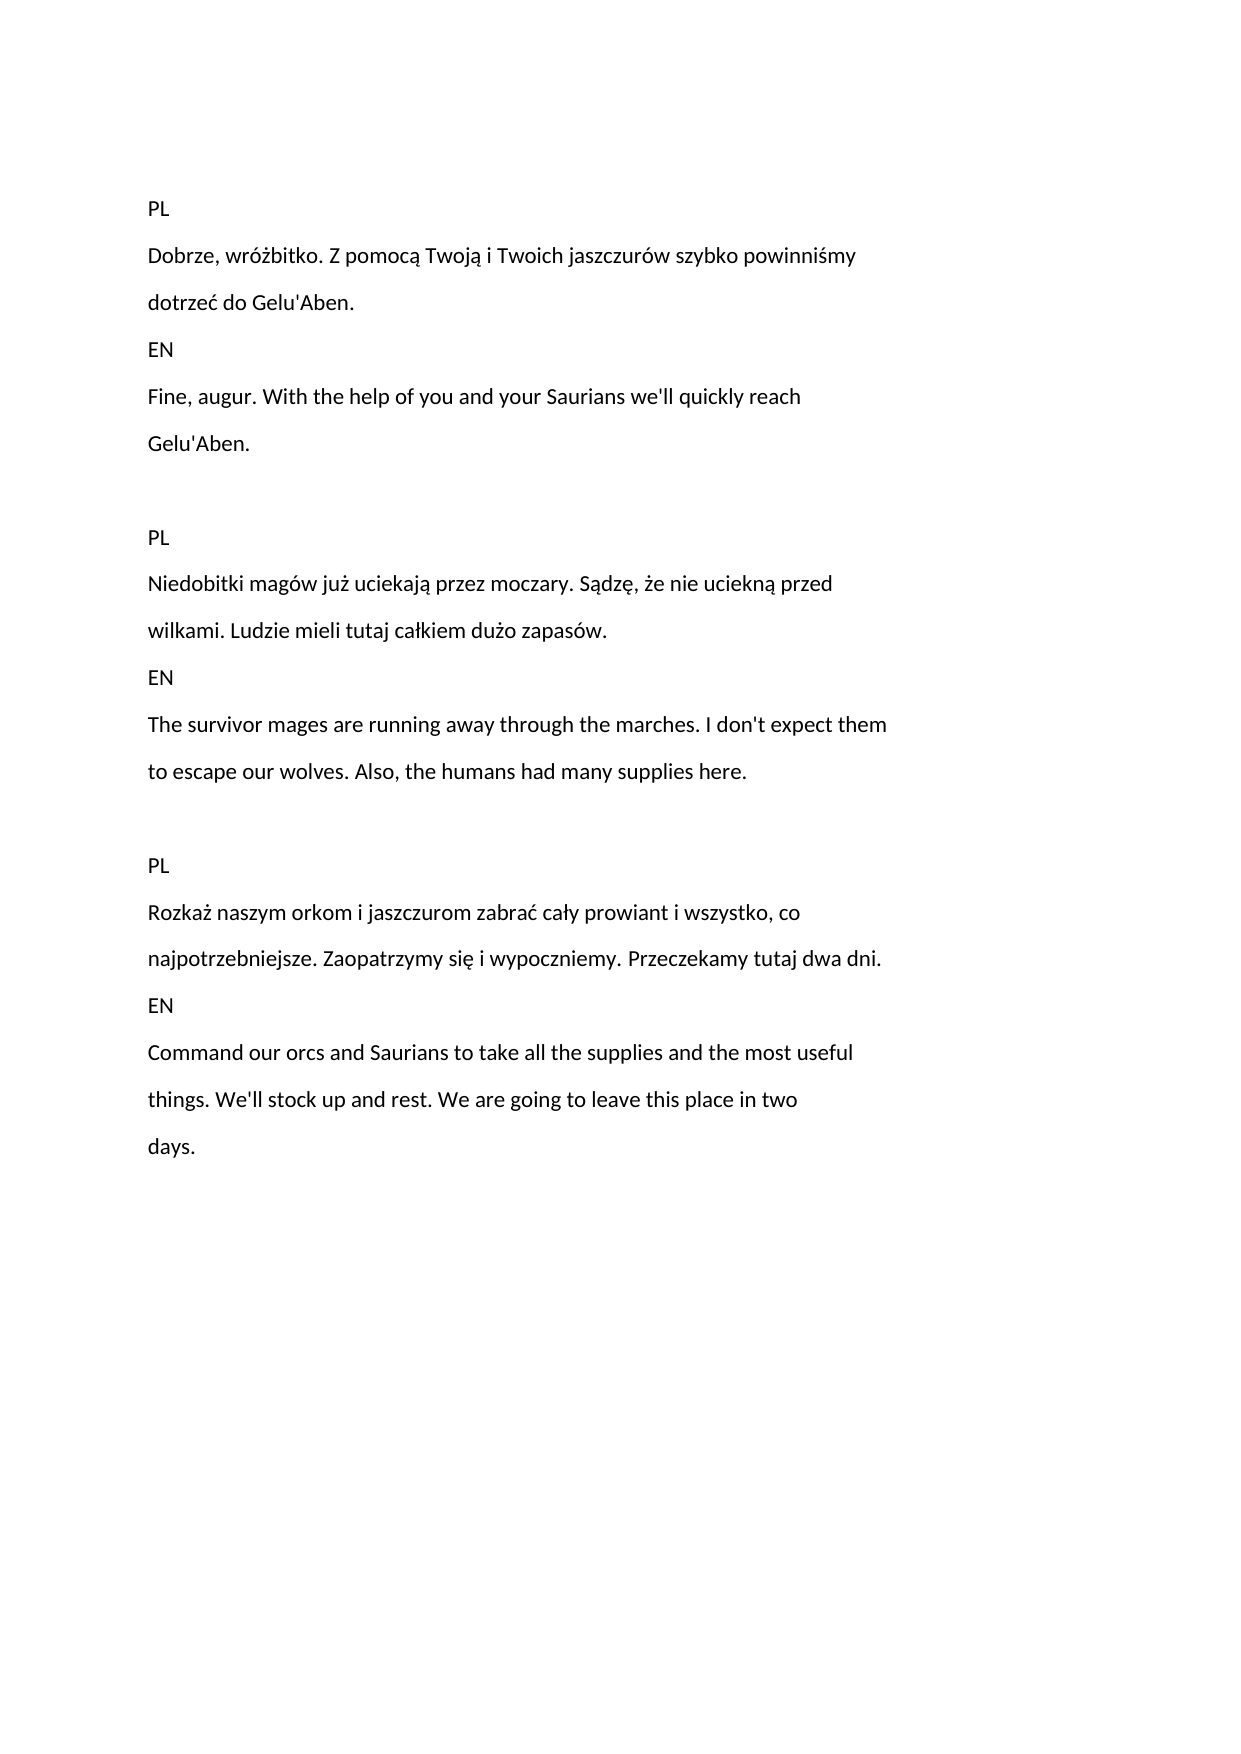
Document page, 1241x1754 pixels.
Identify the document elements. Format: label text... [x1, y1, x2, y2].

text PL [148, 851, 1093, 879]
text Command our orcs and Saurians to take all the supplies and the most useful [148, 1038, 1093, 1066]
text to escape our wolves. Also, the humans had many supplies here. [148, 757, 1093, 785]
text najpotrzebniejsze. Zaopatrzymy się i wypoczniemy. Przeczekamy tutaj dwa dni. [148, 944, 1093, 972]
text dotrzeć do Gelu'Aben. [148, 288, 1093, 316]
text things. We'll stock up and rest. We are going to leave this place in two [148, 1085, 1093, 1113]
text EN [148, 663, 1093, 691]
text wilkami. Ludzie mieli tutaj całkiem dużo zapasów. [148, 616, 1093, 644]
text EN [148, 991, 1093, 1019]
text Fine, augur. With the help of you and your Saurians we'll quickly reach [148, 382, 1093, 410]
text EN [148, 335, 1093, 363]
text PL [148, 523, 1093, 551]
text The survivor mages are running away through the marches. I don't expect them [148, 710, 1093, 738]
text PL [148, 194, 1093, 222]
text Rozkaż naszym orkom i jaszczurom zabrać cały prowiant i wszystko, co [148, 898, 1093, 926]
text days. [148, 1132, 1093, 1160]
text Gelu'Aben. [148, 429, 1093, 457]
text Niedobitki magów już uciekają przez moczary. Sądzę, że nie uciekną przed [148, 569, 1093, 597]
text Dobrze, wróżbitko. Z pomocą Twoją i Twoich jaszczurów szybko powinniśmy [148, 241, 1093, 269]
